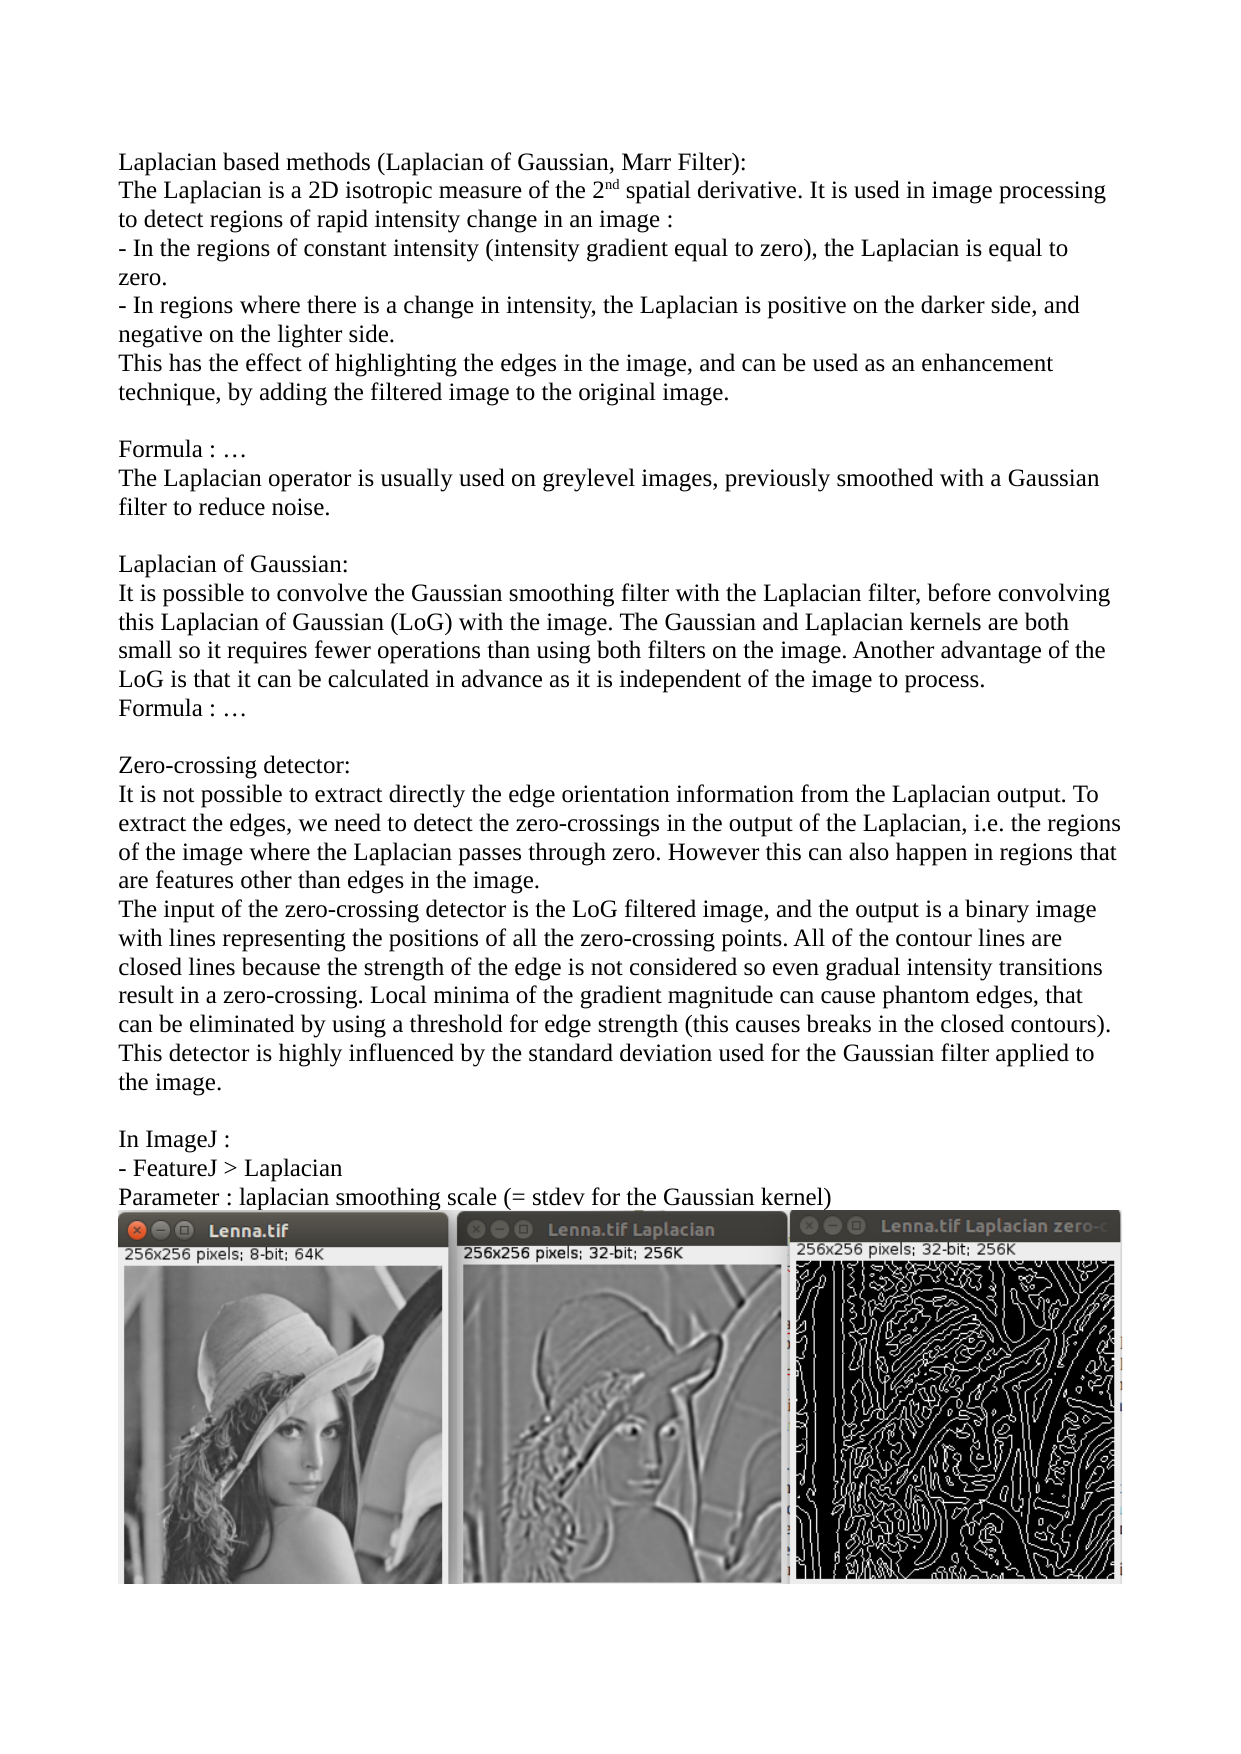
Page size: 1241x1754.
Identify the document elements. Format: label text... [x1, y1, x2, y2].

text Zero-crossing detector: [118, 751, 1122, 779]
text The Laplacian operator is usually used on greylevel images, previously smoothed with a Gaussian filter to reduce noise. [118, 463, 1122, 521]
text This has the effect of highlighting the edges in the image, and can be used as an enhancement technique, by adding the filtered image to the original image. [118, 348, 1122, 406]
text This detector is highly influenced by the standard deviation used for the Gaussian filter applied to the image. [118, 1038, 1122, 1096]
text The input of the zero-crossing detector is the LoG filtered image, and the output is a binary image with lines representing the positions of all the zero-crossing points. All of the contour lines are closed lines because the strength of the edge is not considered so even gradual intensity transitions result in a zero-crossing. Local minima of the gradient magnitude can cause phantom edges, that can be eliminated by using a threshold for edge strength (this causes breaks in the closed contours). [118, 894, 1122, 1038]
text It is possible to convolve the Gaussian smoothing filter with the Laplacian filter, before convolving this Laplacian of Gaussian (LoG) with the image. The Gaussian and Laplacian kernels are both small so it requires fewer operations than using both filters on the image. Another advantage of the LoG is that it can be calculated in advance as it is independent of the image to process. [118, 578, 1122, 693]
text - FeatureJ > Laplacian [118, 1153, 1122, 1182]
text In ImageJ : [118, 1124, 1122, 1153]
text Parameter : laplacian smoothing scale (= stdev for the Gaussian kernel) [118, 1182, 1122, 1210]
text Laplacian of Gaussian: [118, 549, 1122, 578]
text The Laplacian is a 2D isotropic measure of the 2nd spatial derivative. It is used in image processing to detect regions of rapid intensity change in an image : [118, 176, 1122, 233]
text - In the regions of constant intensity (intensity gradient equal to zero), the Laplacian is equal to zero. [118, 233, 1122, 291]
picture [118, 1210, 1123, 1584]
text - In regions where there is a change in intensity, the Laplacian is positive on the darker side, and negative on the lighter side. [118, 291, 1122, 348]
text Formula : … [118, 434, 1122, 463]
text Formula : … [118, 693, 1122, 722]
text It is not possible to extract directly the edge orientation information from the Laplacian output. To extract the edges, we need to detect the zero-crossings in the output of the Laplacian, i.e. the regions of the image where the Laplacian passes through zero. However this can also happen in regions that are features other than edges in the image. [118, 779, 1122, 894]
text Laplacian based methods (Laplacian of Gaussian, Marr Filter): [118, 147, 1122, 176]
